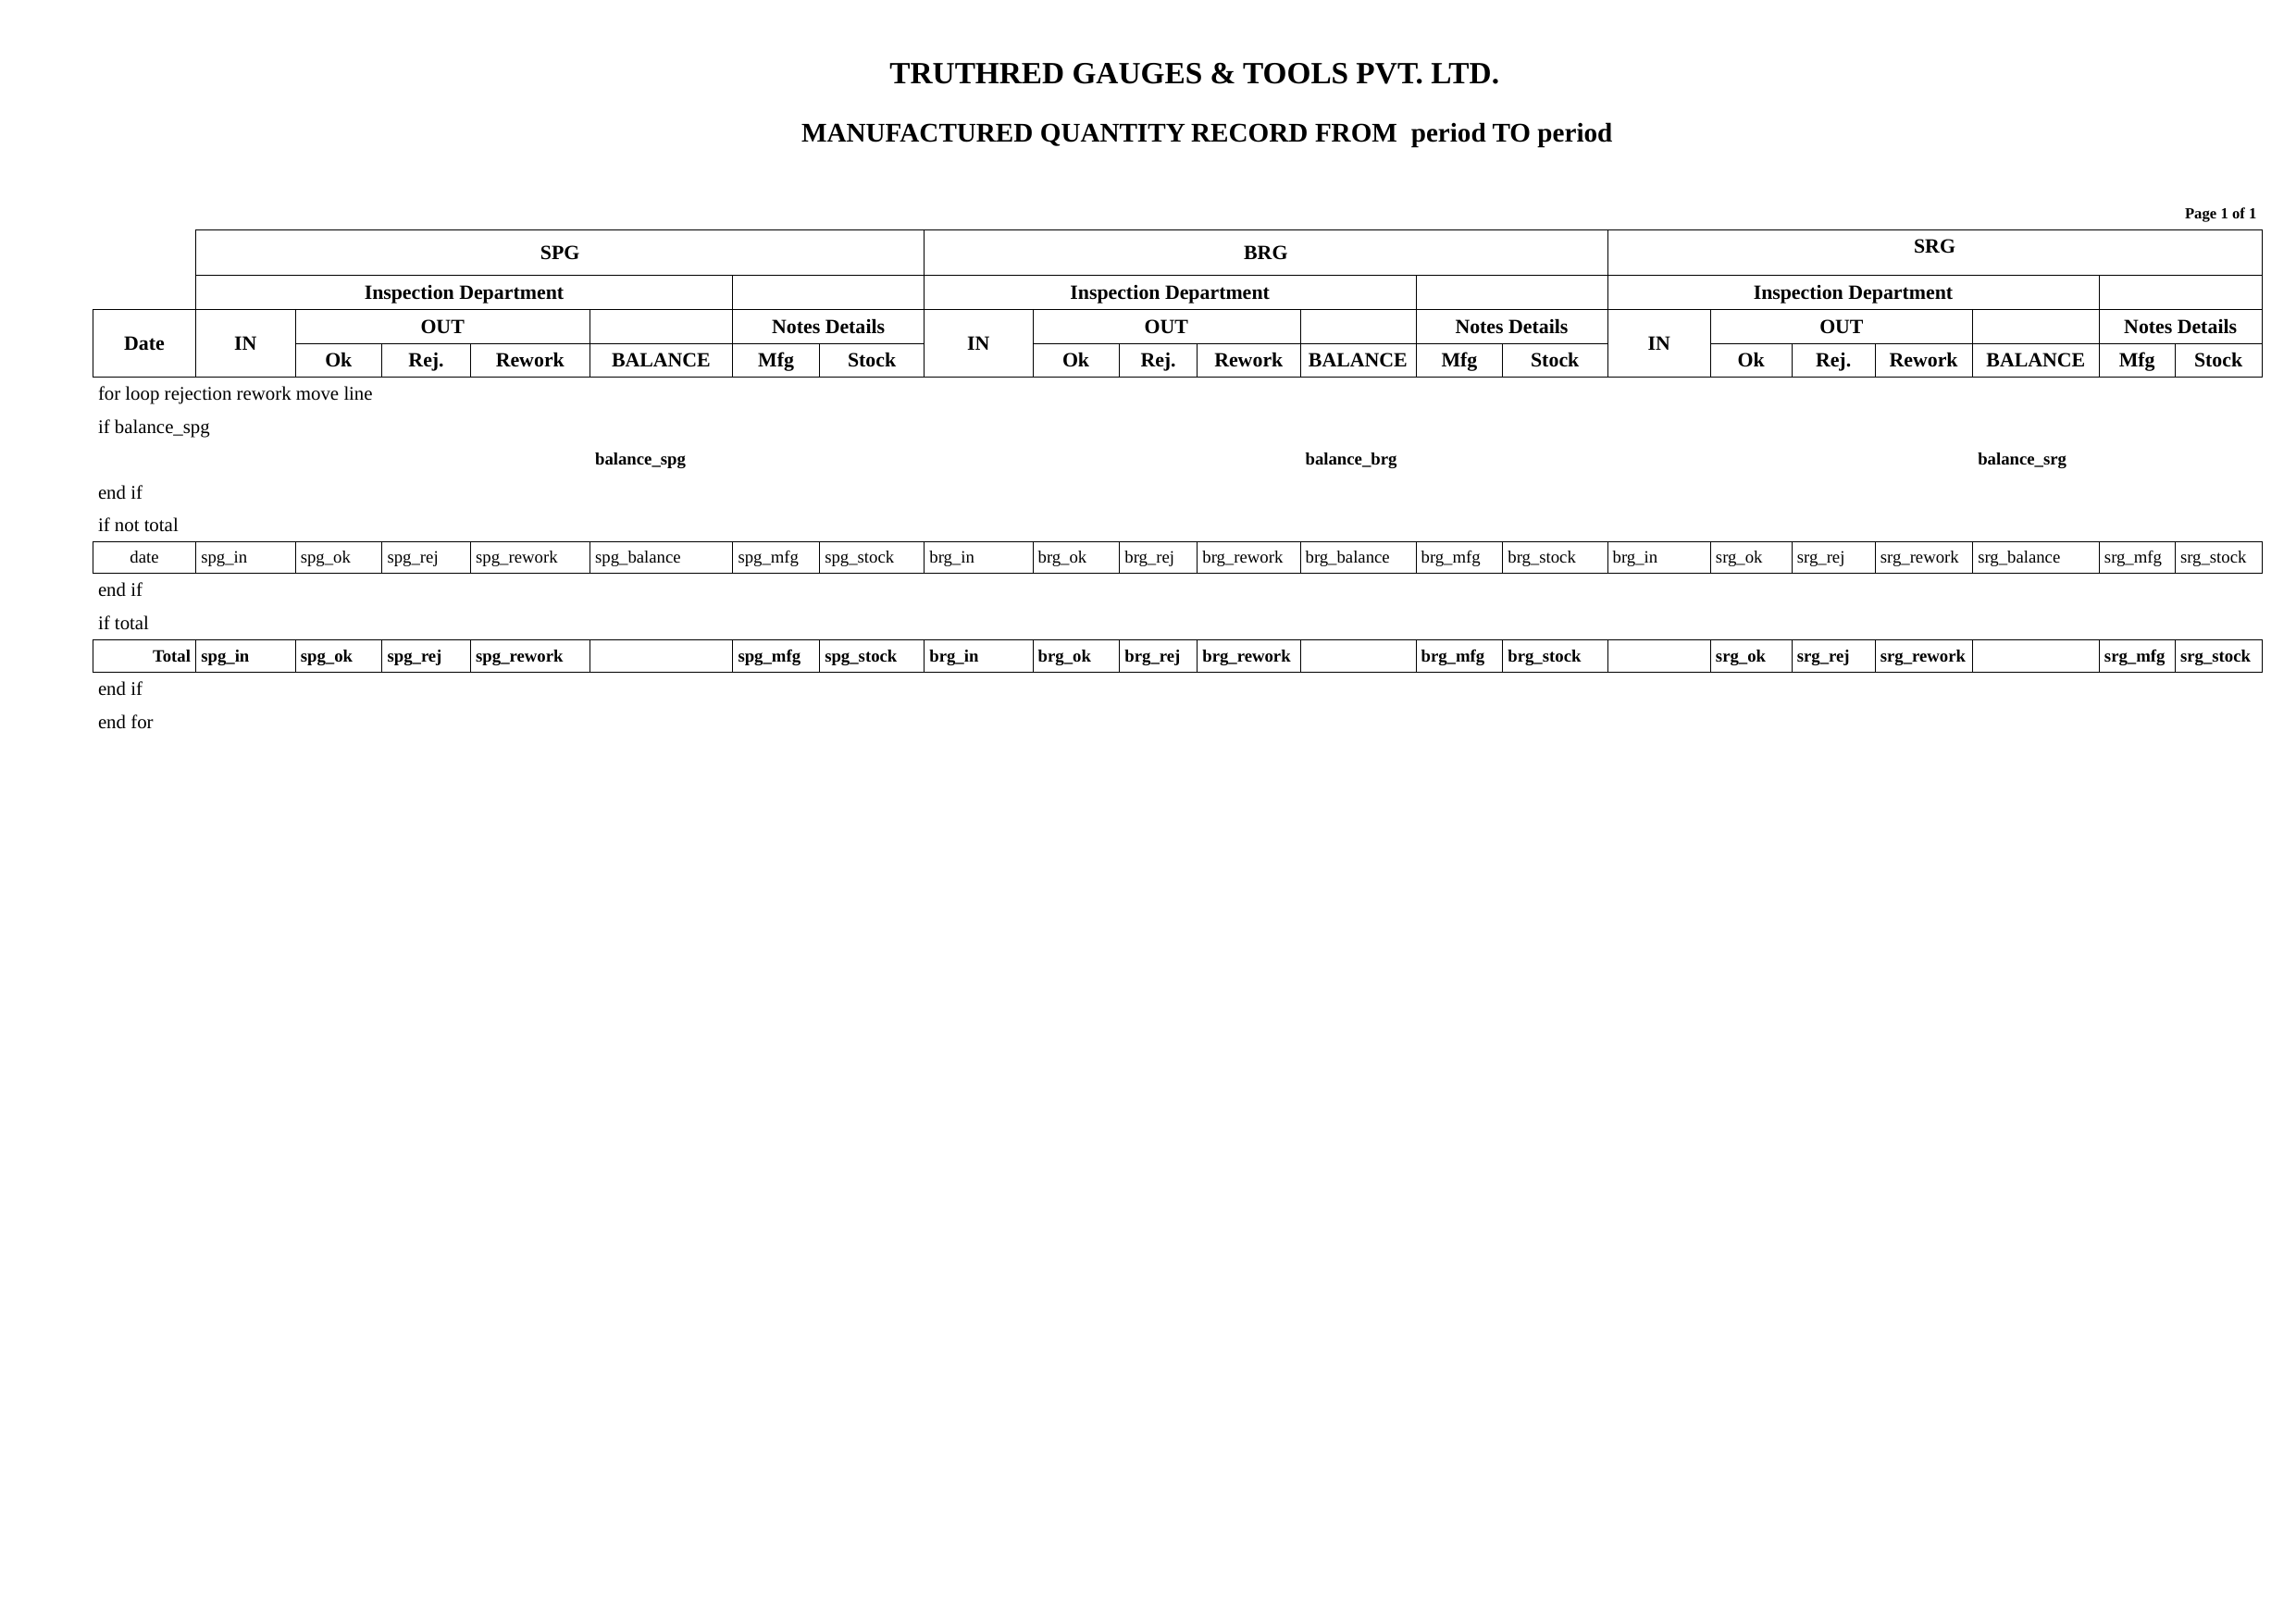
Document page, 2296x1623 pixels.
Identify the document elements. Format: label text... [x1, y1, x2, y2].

table_cell spg_rework [471, 542, 590, 573]
table_cell Total [93, 640, 195, 672]
table_cell [925, 509, 1033, 541]
table_cell brg_rework [1198, 640, 1300, 672]
table_cell IN [925, 310, 1033, 377]
table_cell IN [1608, 310, 1710, 377]
table_cell [1300, 509, 1416, 541]
table_cell [195, 443, 295, 476]
table_cell [819, 509, 924, 541]
table_cell [93, 443, 195, 476]
table_cell [1973, 640, 2099, 672]
table_cell spg_stock [820, 542, 924, 573]
table_cell [1197, 509, 1300, 541]
table_cell spg_mfg [733, 640, 819, 672]
table_cell spg_stock [820, 640, 924, 672]
table_cell brg_balance [1301, 542, 1416, 573]
table_cell Ok [1034, 344, 1119, 377]
table_cell [1301, 640, 1416, 672]
table_cell srg_rework [1876, 542, 1972, 573]
table_cell end if [93, 673, 2262, 705]
table_cell [195, 509, 295, 541]
table_cell BALANCE [1973, 344, 2099, 377]
table_cell balance_srg [1972, 443, 2099, 476]
table_cell SRG [1608, 230, 2262, 275]
table_cell srg_stock [2176, 542, 2262, 573]
table_cell spg_in [196, 640, 295, 672]
table_cell spg_mfg [733, 542, 819, 573]
table_cell brg_mfg [1417, 640, 1502, 672]
table_cell balance_spg [590, 443, 732, 476]
table_cell BRG [925, 230, 1607, 275]
table_cell [1197, 443, 1300, 476]
table_cell srg_mfg [2100, 542, 2175, 573]
table_cell [2099, 443, 2175, 476]
table_cell [1119, 443, 1197, 476]
table_cell Mfg [1417, 344, 1502, 377]
table_cell [1033, 443, 1119, 476]
table_cell [1972, 509, 2099, 541]
table_cell end if [93, 476, 2262, 508]
table_cell [1607, 443, 1710, 476]
table_cell OUT [1034, 310, 1300, 343]
table_cell if not total [93, 509, 195, 541]
table_cell Notes Details [733, 310, 924, 343]
table_cell [2175, 509, 2262, 541]
table_cell [732, 509, 819, 541]
table_cell spg_balance [590, 542, 732, 573]
table_cell [590, 310, 732, 343]
table_cell Ok [296, 344, 381, 377]
table_cell Mfg [733, 344, 819, 377]
table_cell [1417, 276, 1607, 309]
table_cell brg_stock [1503, 542, 1607, 573]
table_cell brg_ok [1034, 542, 1119, 573]
table_cell [382, 443, 470, 476]
table_cell [1416, 509, 1502, 541]
table_cell [1875, 509, 1972, 541]
table_cell [1503, 509, 1607, 541]
table_cell Notes Details [1417, 310, 1607, 343]
table_cell srg_ok [1711, 640, 1792, 672]
table_cell [1710, 443, 1792, 476]
table_cell srg_stock [2176, 640, 2262, 672]
table_cell Rework [471, 344, 590, 377]
table_cell brg_rej [1120, 542, 1197, 573]
table_cell SPG [196, 230, 924, 275]
table_cell end if [93, 574, 2262, 606]
table_cell spg_rework [471, 640, 590, 672]
table_cell [93, 229, 195, 275]
table_cell [1607, 509, 1710, 541]
table_cell brg_rework [1198, 542, 1300, 573]
table_cell srg_mfg [2100, 640, 2175, 672]
table_cell [819, 443, 924, 476]
table_cell [1875, 443, 1972, 476]
table_cell brg_in [925, 542, 1033, 573]
table_cell Stock [2176, 344, 2262, 377]
table_cell Inspection Department [196, 276, 732, 309]
table_cell BALANCE [590, 344, 732, 377]
table_cell Rej. [1793, 344, 1875, 377]
table_cell BALANCE [1301, 344, 1416, 377]
table_header Page 1 of 1 [93, 197, 2262, 229]
table_cell [295, 509, 381, 541]
table_cell Rework [1876, 344, 1972, 377]
table_cell [733, 276, 924, 309]
table_cell [1119, 509, 1197, 541]
table_cell [2100, 276, 2262, 309]
table_cell srg_ok [1711, 542, 1792, 573]
table_cell [1608, 640, 1710, 672]
table_cell [2099, 509, 2175, 541]
table_cell [2175, 443, 2262, 476]
table_cell spg_rej [382, 542, 470, 573]
table_cell Inspection Department [1608, 276, 2099, 309]
table_cell [295, 443, 381, 476]
table_cell srg_balance [1973, 542, 2099, 573]
table_cell brg_in [925, 640, 1033, 672]
table_cell brg_in [1608, 542, 1710, 573]
table_cell [1416, 443, 1502, 476]
table_cell balance_brg [1300, 443, 1416, 476]
table_cell Rej. [382, 344, 470, 377]
table_cell [470, 443, 590, 476]
table_cell [1301, 310, 1416, 343]
table_cell Ok [1711, 344, 1792, 377]
table_cell spg_rej [382, 640, 470, 672]
table_cell if total [93, 606, 2262, 639]
table_cell [1792, 509, 1875, 541]
table_cell if balance_spg [93, 410, 2262, 442]
table_cell for loop rejection rework move line [93, 378, 2262, 410]
table_cell OUT [296, 310, 590, 343]
table_cell [470, 509, 590, 541]
table_cell Inspection Department [925, 276, 1416, 309]
table_cell [1033, 509, 1119, 541]
table_cell srg_rework [1876, 640, 1972, 672]
table_cell IN [196, 310, 295, 377]
table_cell spg_ok [296, 640, 381, 672]
table_cell srg_rej [1793, 640, 1875, 672]
table_cell [732, 443, 819, 476]
table_cell brg_mfg [1417, 542, 1502, 573]
table_cell [1710, 509, 1792, 541]
table_cell Mfg [2100, 344, 2175, 377]
table_cell [590, 509, 732, 541]
table_cell brg_rej [1120, 640, 1197, 672]
table_cell srg_rej [1793, 542, 1875, 573]
table_cell Stock [820, 344, 924, 377]
table_cell brg_stock [1503, 640, 1607, 672]
table_cell spg_ok [296, 542, 381, 573]
table_cell [1973, 310, 2099, 343]
table_cell Date [93, 310, 195, 377]
table_cell spg_in [196, 542, 295, 573]
table_cell Stock [1503, 344, 1607, 377]
table_cell [382, 509, 470, 541]
table_cell [925, 443, 1033, 476]
table_cell Rework [1198, 344, 1300, 377]
table_cell Rej. [1120, 344, 1197, 377]
table_cell [590, 640, 732, 672]
table_cell end for [93, 705, 2262, 737]
table_cell [93, 275, 195, 309]
table_cell date [93, 542, 195, 573]
table_cell brg_ok [1034, 640, 1119, 672]
table_cell [1503, 443, 1607, 476]
table_cell OUT [1711, 310, 1972, 343]
table_cell Notes Details [2100, 310, 2262, 343]
table_cell [1792, 443, 1875, 476]
